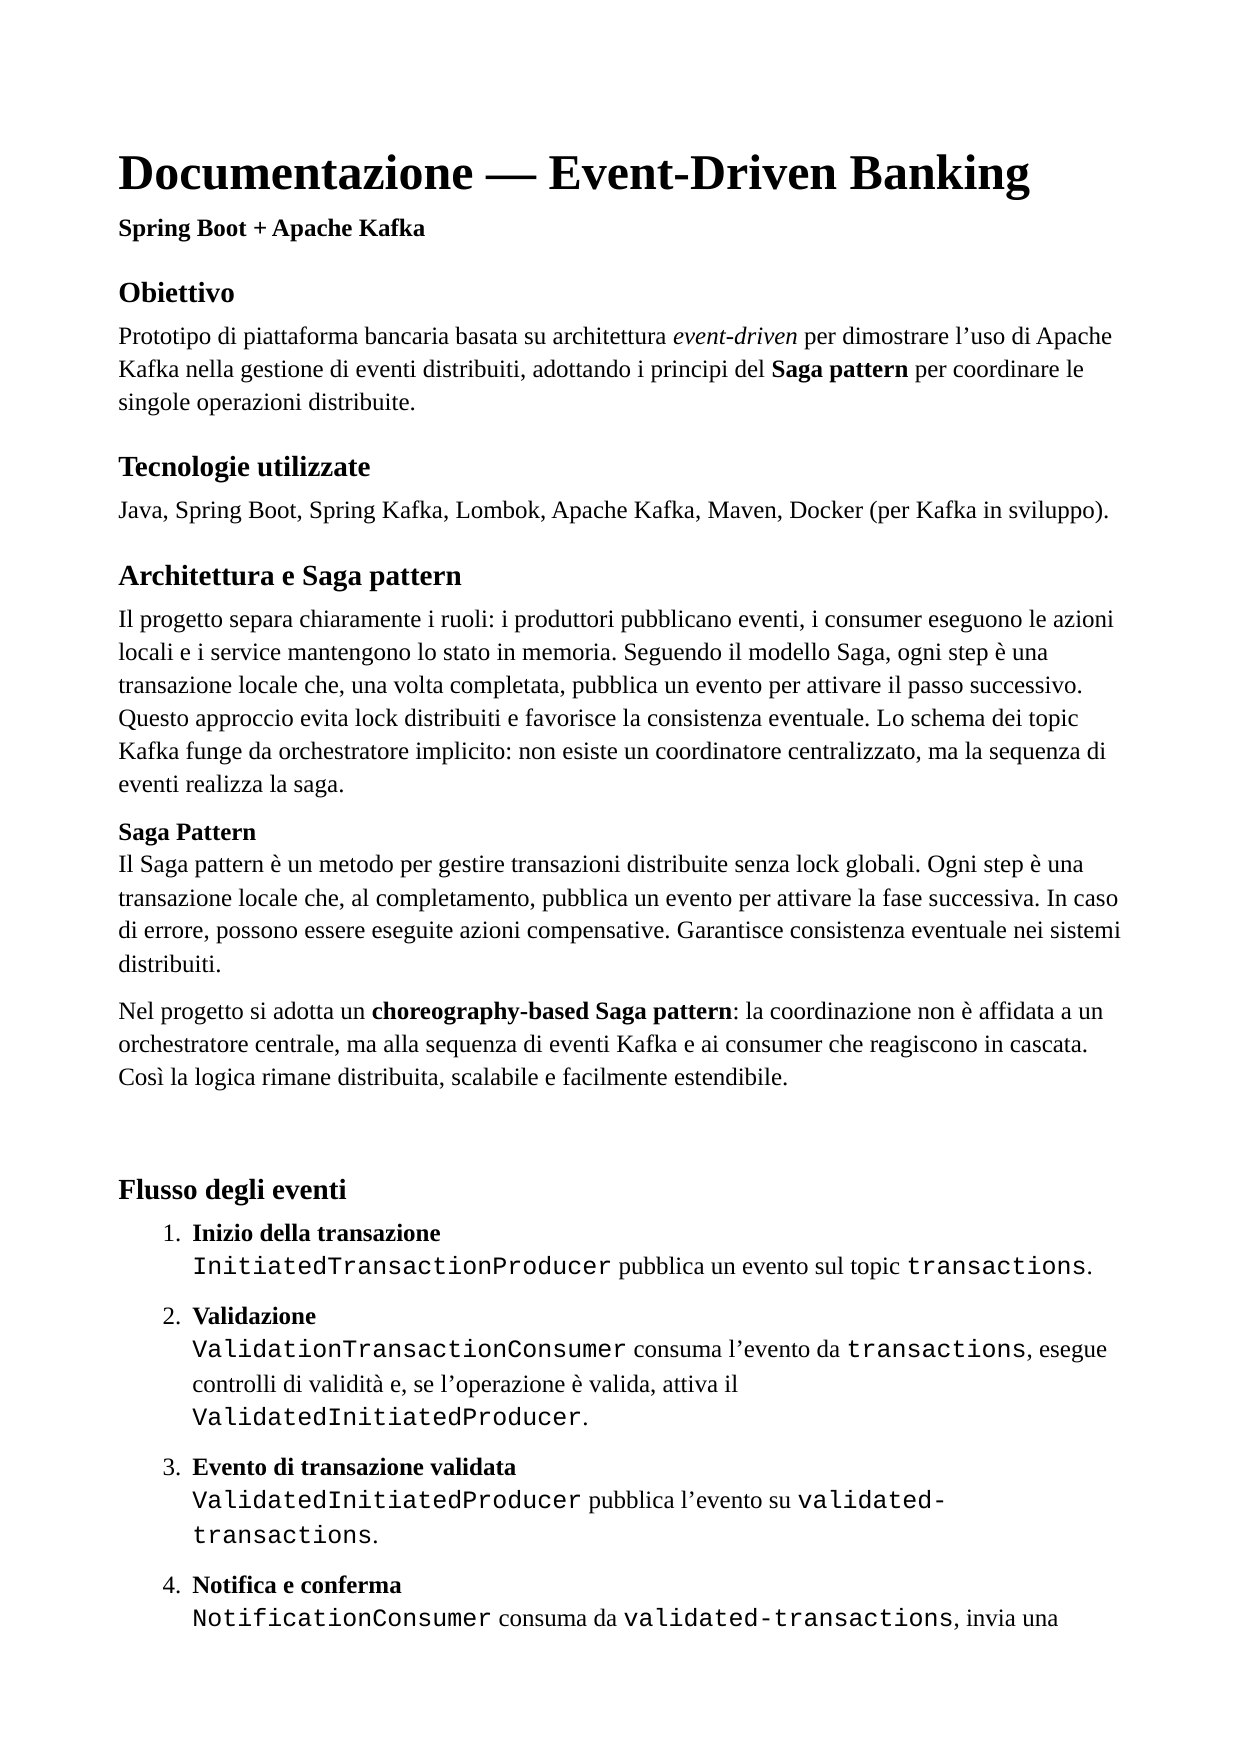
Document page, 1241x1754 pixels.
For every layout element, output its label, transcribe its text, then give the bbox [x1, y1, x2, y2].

list Evento di transazione validata ValidatedInitiatedProducer pubblica l’evento su validated-transactions. [162, 1452, 1122, 1551]
subtitle Flusso degli eventi [118, 1172, 1122, 1206]
text Prototipo di piattaforma bancaria basata su architettura event-driven per dimostrare l’uso di Apache Kafka nella gestione di eventi distribuiti, adottando i principi del Saga pattern per coordinare le singole operazioni distribuite. [118, 321, 1122, 416]
subtitle Architettura e Saga pattern [118, 558, 1122, 591]
subtitle Obiettivo [118, 275, 1122, 309]
text Il progetto separa chiaramente i ruoli: i produttori pubblicano eventi, i consumer eseguono le azioni locali e i service mantengono lo stato in memoria. Seguendo il modello Saga, ogni step è una transazione locale che, una volta completata, pubblica un evento per attivare il passo successivo. Questo approccio evita lock distribuiti e favorisce la consistenza eventuale. Lo schema dei topic Kafka funge da orchestratore implicito: non esiste un coordinatore centralizzato, ma la sequenza di eventi realizza la saga. [118, 604, 1122, 798]
text Nel progetto si adotta un choreography-based Saga pattern: la coordinazione non è affidata a un orchestratore centrale, ma alla sequenza di eventi Kafka e ai consumer che reagiscono in cascata. Così la logica rimane distribuita, scalabile e facilmente estendibile. [118, 996, 1122, 1091]
text Spring Boot + Apache Kafka [118, 213, 1122, 242]
text Saga Pattern Il Saga pattern è un metodo per gestire transazioni distribuite senza lock globali. Ogni step è una transazione locale che, al completamento, pubblica un evento per attivare la fase successiva. In caso di errore, possono essere eseguite azioni compensative. Garantisce consistenza eventuale nei sistemi distribuiti. [118, 817, 1122, 977]
list Validazione ValidationTransactionConsumer consuma l’evento da transactions, esegue controlli di validità e, se l’operazione è valida, attiva il ValidatedInitiatedProducer. [162, 1301, 1122, 1433]
subtitle Documentazione — Event-Driven Banking [118, 143, 1122, 201]
list Notifica e conferma NotificationConsumer consuma da validated-transactions, invia una [162, 1570, 1122, 1634]
subtitle Tecnologie utilizzate [118, 449, 1122, 483]
text Java, Spring Boot, Spring Kafka, Lombok, Apache Kafka, Maven, Docker (per Kafka in sviluppo). [118, 496, 1122, 524]
list Inizio della transazione InitiatedTransactionProducer pubblica un evento sul topic transactions. [162, 1218, 1122, 1282]
